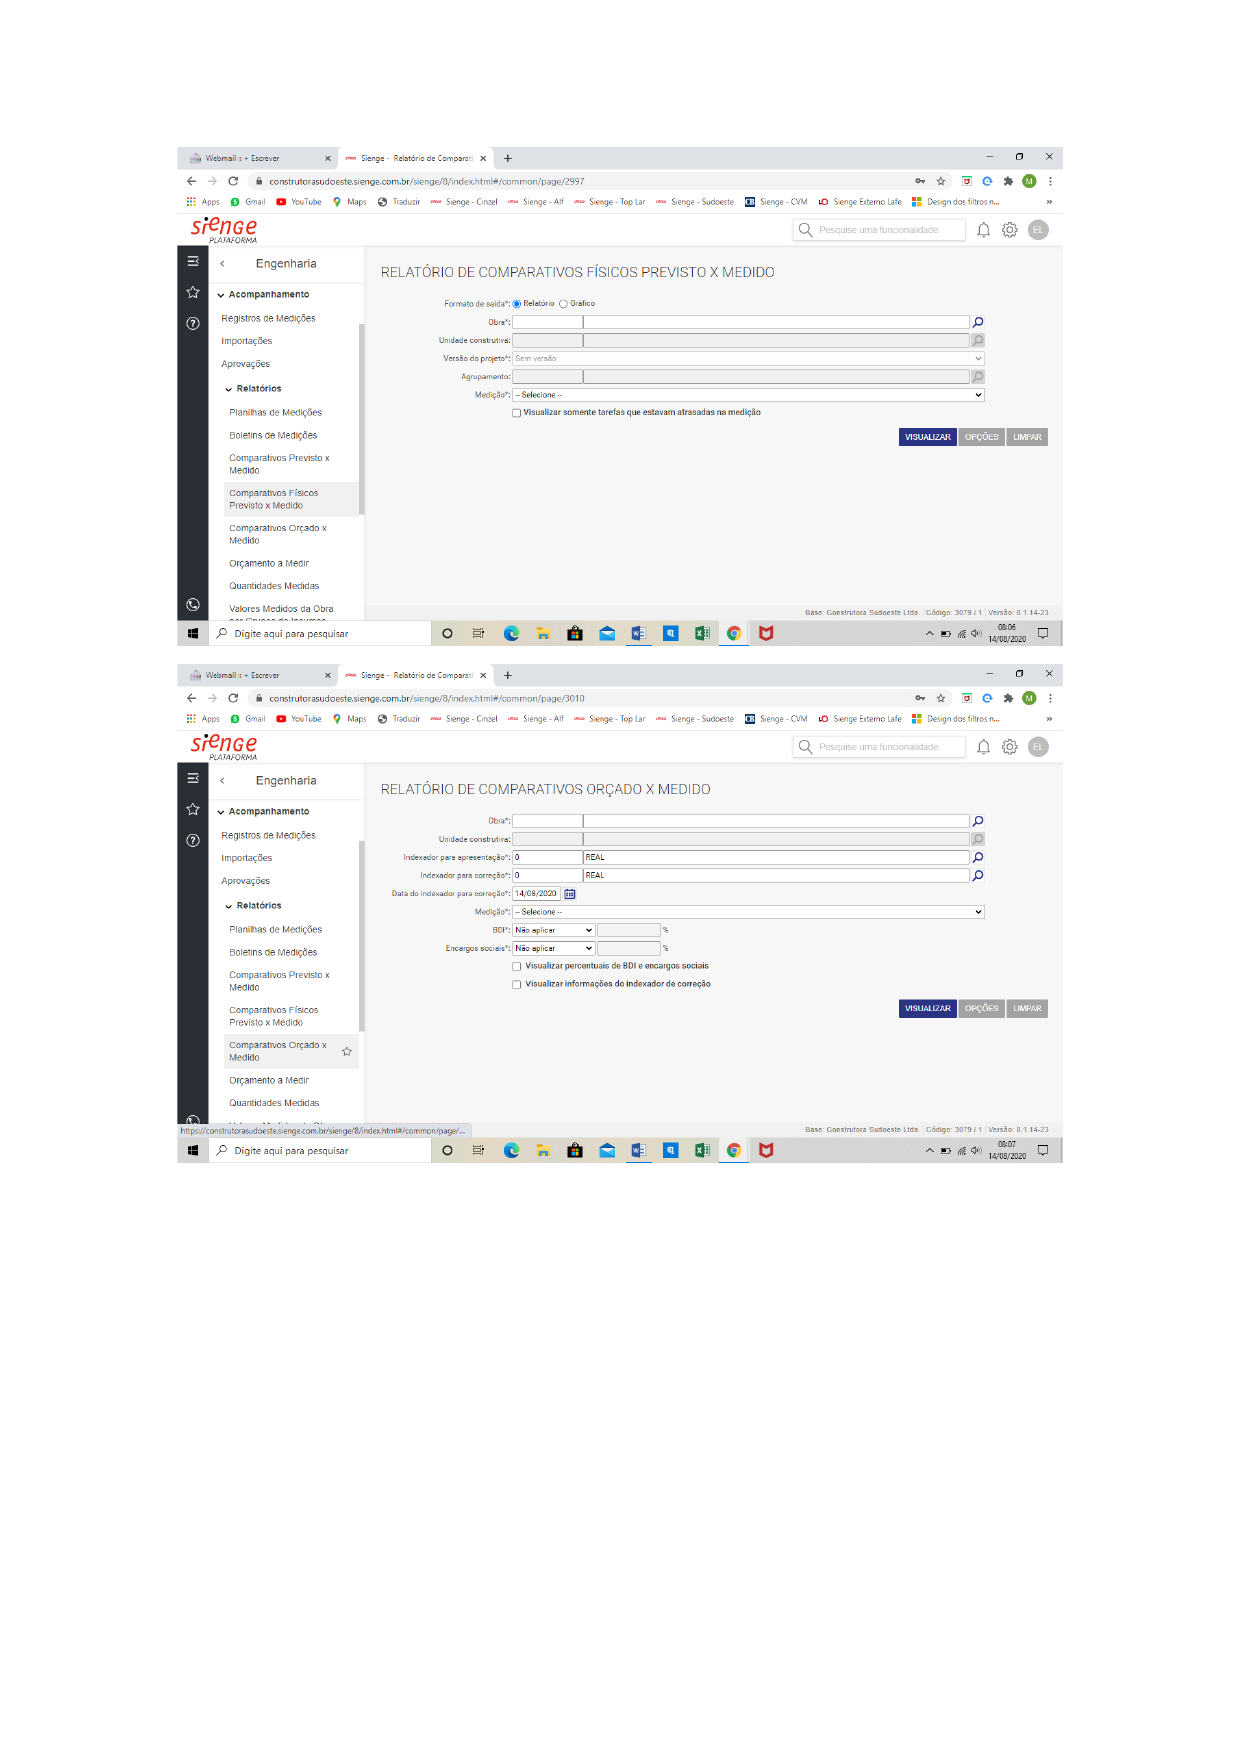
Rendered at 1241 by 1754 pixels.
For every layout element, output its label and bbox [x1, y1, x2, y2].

picture [177, 147, 1063, 646]
picture [177, 664, 1063, 1163]
